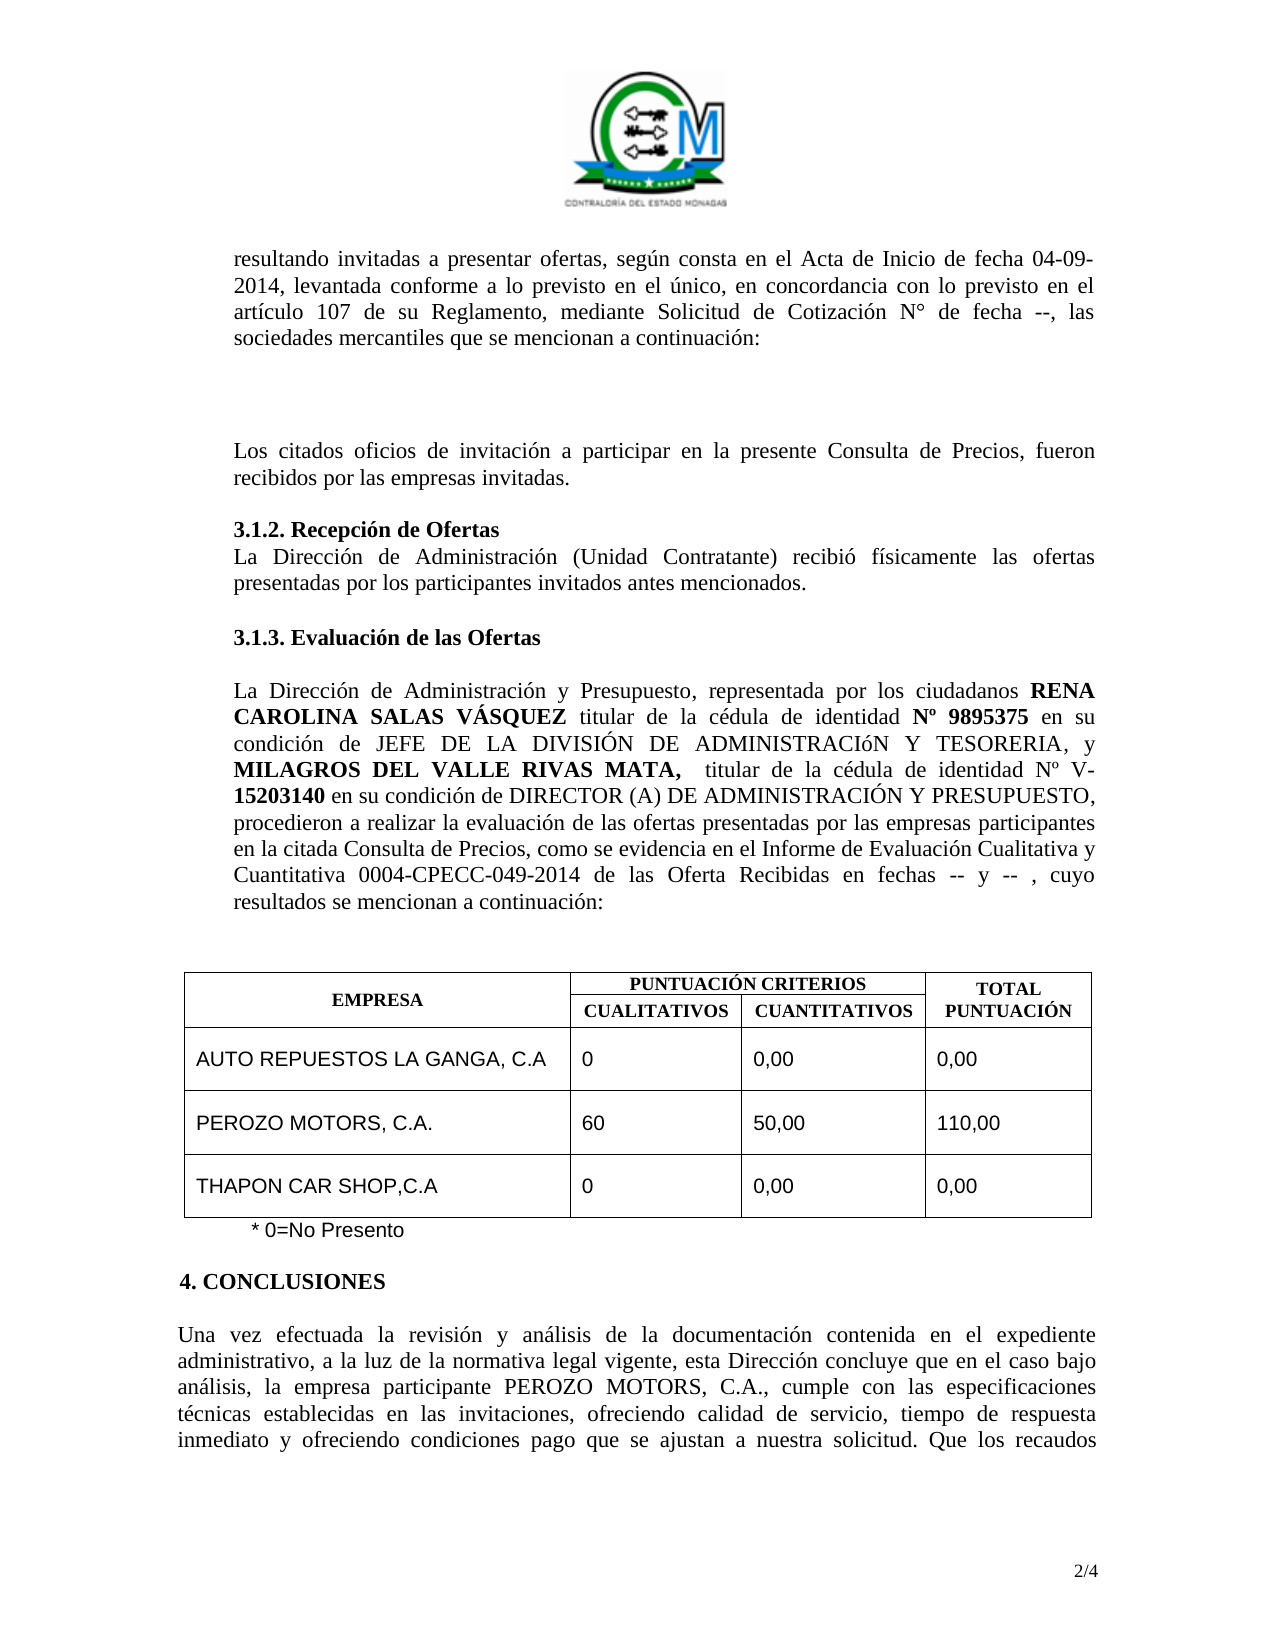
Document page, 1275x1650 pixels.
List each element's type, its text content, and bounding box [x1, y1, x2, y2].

table_cell 110,00 [926, 1091, 1091, 1153]
table_cell 50,00 [742, 1091, 925, 1153]
text La Dirección de Administración y Presupuesto, representada por los ciudadanos RENA CAROLINA SALAS VÁSQUEZ titular de la cédula de identidad Nº 9895375 en su condición de JEFE DE LA DIVISIÓN DE ADMINISTRACIóN Y TESORERIA, y MILAGROS DEL VALLE RIVAS MATA, titular de la cédula de identidad Nº V- 15203140 en su condición de DIRECTOR (A) DE ADMINISTRACIÓN Y PRESUPUESTO, procedieron a realizar la evaluación de las ofertas presentadas por las empresas participantes en la citada Consulta de Precios, como se evidencia en el Informe de Evaluación Cualitativa y Cuantitativa 0004-CPECC-049-2014 de las Oferta Recibidas en fechas -- y -- , cuyo resultados se mencionan a continuación: [233, 677, 1095, 914]
table_header EMPRESA [185, 973, 570, 1027]
table_cell 0,00 [742, 1028, 925, 1090]
table_header PUNTUACIÓN CRITERIOS [571, 973, 925, 994]
table_cell 0,00 [926, 1155, 1091, 1217]
table_cell CUANTITATIVOS [742, 995, 925, 1027]
table_cell PEROZO MOTORS, C.A. [185, 1091, 570, 1153]
picture [562, 69, 730, 210]
table_cell THAPON CAR SHOP,C.A [185, 1155, 570, 1217]
text * 0=No Presento [251, 1218, 1098, 1242]
table_cell 0 [571, 1028, 741, 1090]
text Los citados oficios de invitación a participar en la presente Consulta de Precios, fueron recibidos por las empresas invitadas. [233, 437, 1096, 490]
text Una vez efectuada la revisión y análisis de la documentación contenida en el expediente administrativo, a la luz de la normativa legal vigente, esta Dirección concluye que en el caso bajo análisis, la empresa participante PEROZO MOTORS, C.A., cumple con las especificaciones técnicas establecidas en las invitaciones, ofreciendo calidad de servicio, tiempo de respuesta inmediato y ofreciendo condiciones pago que se ajustan a nuestra solicitud. Que los recaudos [177, 1321, 1098, 1452]
text resultando invitadas a presentar ofertas, según consta en el Acta de Inicio de fecha 04-09-2014, levantada conforme a lo previsto en el único, en concordancia con lo previsto en el artículo 107 de su Reglamento, mediante Solicitud de Cotización N° de fecha --, las sociedades mercantiles que se mencionan a continuación: [233, 245, 1094, 351]
table_cell AUTO REPUESTOS LA GANGA, C.A [185, 1028, 570, 1090]
text 4. CONCLUSIONES [179, 1268, 1095, 1294]
table_cell 0,00 [926, 1028, 1091, 1090]
table_cell CUALITATIVOS [571, 995, 741, 1027]
table_cell 0,00 [742, 1155, 925, 1217]
table_cell 60 [571, 1091, 741, 1153]
table_cell 0 [571, 1155, 741, 1217]
text 3.1.2. Recepción de Ofertas [233, 516, 1096, 543]
text La Dirección de Administración (Unidad Contratante) recibió físicamente las ofertas presentadas por los participantes invitados antes mencionados. [233, 543, 1096, 596]
text 3.1.3. Evaluación de las Ofertas [233, 624, 1095, 651]
table_header TOTAL PUNTUACIÓN [926, 973, 1091, 1027]
